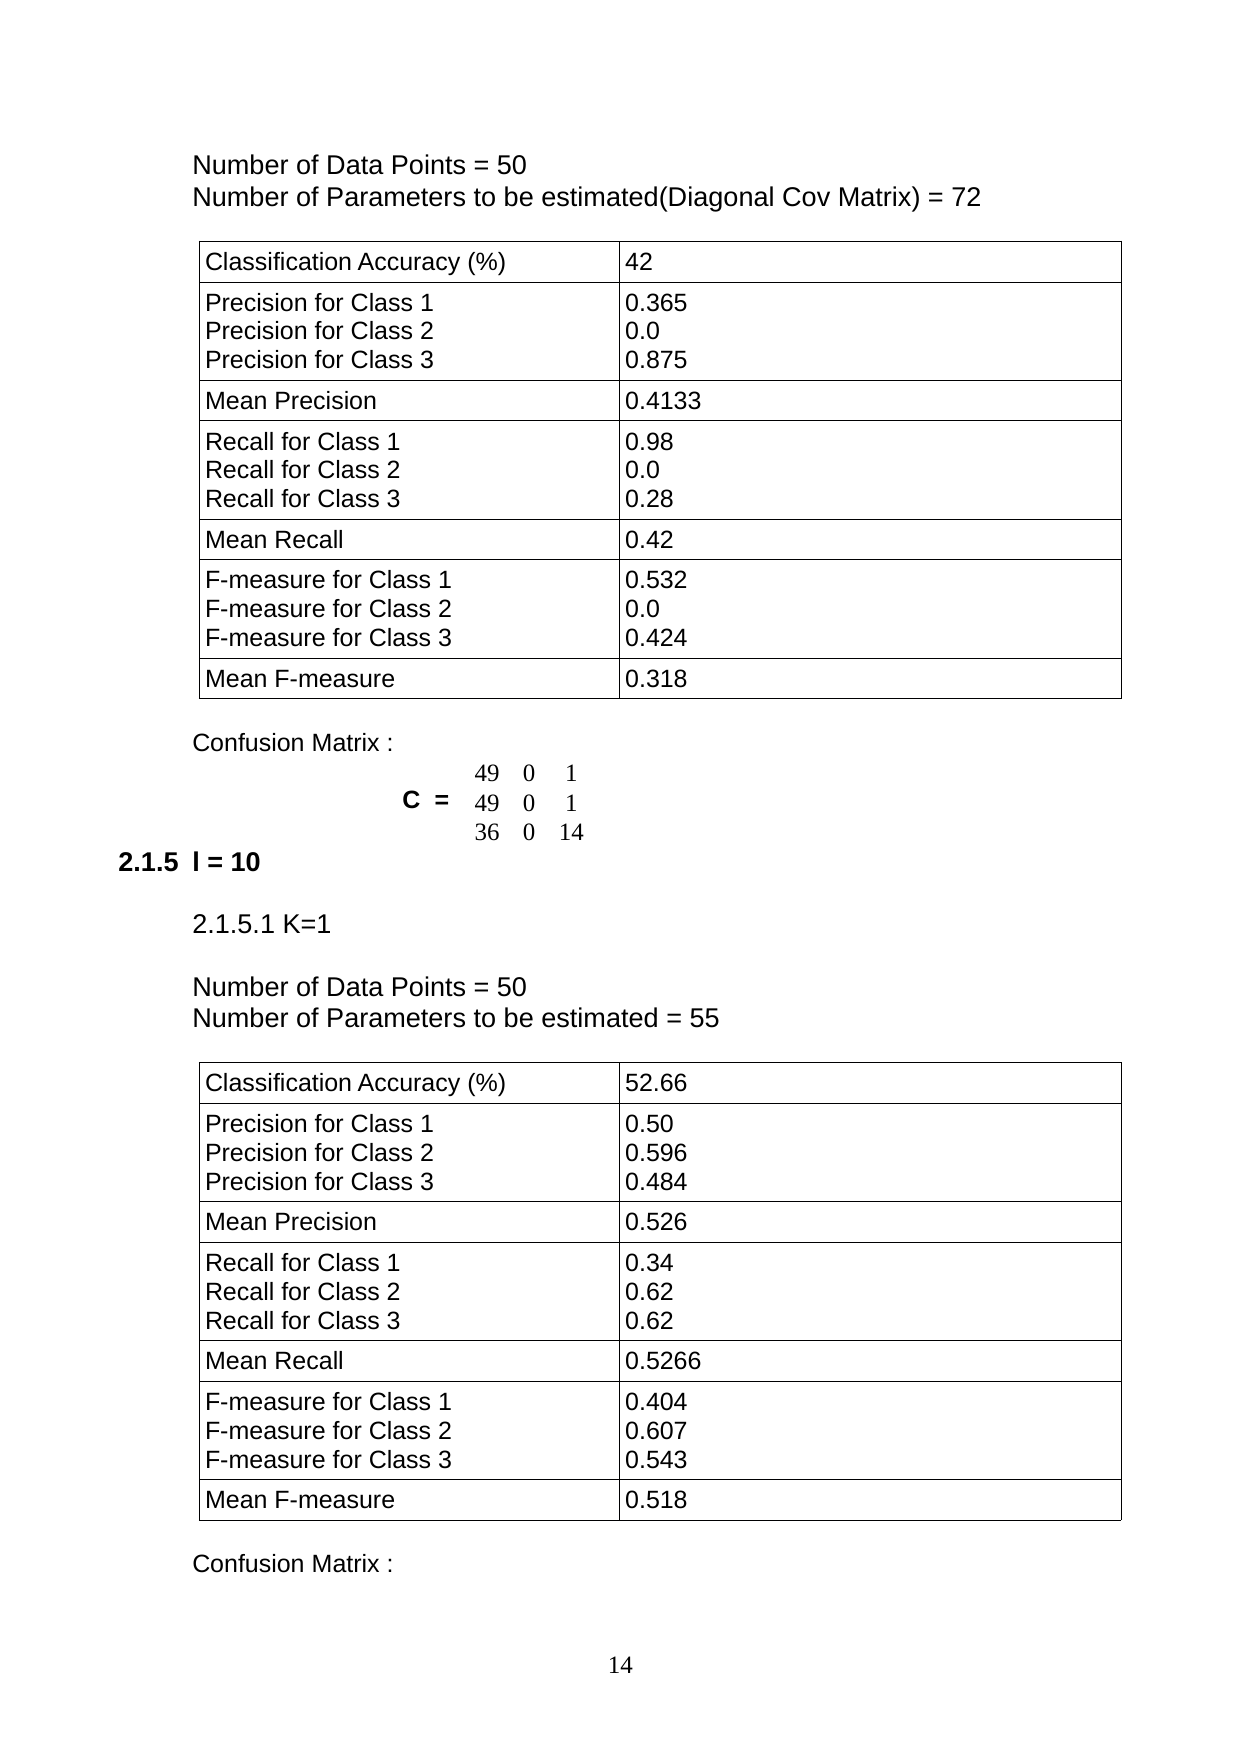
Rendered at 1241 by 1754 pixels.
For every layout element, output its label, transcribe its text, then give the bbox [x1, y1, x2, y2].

table_cell 0.5266 [620, 1341, 1121, 1381]
table_cell 0.4133 [620, 381, 1121, 420]
table_header 42 [620, 242, 1121, 281]
table_cell 0.42 [620, 520, 1121, 559]
text Number of Data Points = 50 [118, 149, 1122, 181]
table_cell Precision for Class 1 Precision for Class 2 Precision for Class 3 [200, 283, 619, 379]
text 2.1.5.1 K=1 [118, 908, 1122, 940]
table_cell Mean F-measure [200, 1480, 619, 1520]
table_header Classification Accuracy (%) [200, 242, 619, 281]
table_cell Recall for Class 1 Recall for Class 2 Recall for Class 3 [200, 1243, 619, 1340]
table_cell 0.404 0.607 0.543 [620, 1382, 1121, 1479]
table_cell F-measure for Class 1 F-measure for Class 2 F-measure for Class 3 [200, 1382, 619, 1479]
table_cell 0.532 0.0 0.424 [620, 560, 1121, 657]
text Number of Parameters to be estimated(Diagonal Cov Matrix) = 72 [118, 181, 1122, 212]
table_cell Precision for Class 1 Precision for Class 2 Precision for Class 3 [200, 1104, 619, 1201]
text Confusion Matrix : [118, 1549, 1122, 1578]
table_cell 0.34 0.62 0.62 [620, 1243, 1121, 1340]
table_cell 0.98 0.0 0.28 [620, 421, 1121, 518]
table_cell Mean Precision [200, 1202, 619, 1242]
table_header Classification Accuracy (%) [200, 1063, 619, 1103]
table_header 52.66 [620, 1063, 1121, 1103]
table_cell 0.518 [620, 1480, 1121, 1520]
text Number of Data Points = 50 [118, 971, 1122, 1002]
table_cell 0.365 0.0 0.875 [620, 283, 1121, 379]
text Number of Parameters to be estimated = 55 [118, 1002, 1122, 1033]
table_cell Recall for Class 1 Recall for Class 2 Recall for Class 3 [200, 421, 619, 518]
table_cell Mean F-measure [200, 659, 619, 698]
text Confusion Matrix : [118, 727, 1122, 756]
table_cell 0.526 [620, 1202, 1121, 1242]
table_cell Mean Precision [200, 381, 619, 420]
table_cell 0.50 0.596 0.484 [620, 1104, 1121, 1201]
table_cell Mean Recall [200, 520, 619, 559]
table_cell F-measure for Class 1 F-measure for Class 2 F-measure for Class 3 [200, 560, 619, 657]
table_cell 0.318 [620, 659, 1121, 698]
text 2.1.5 l = 10 [118, 846, 1122, 877]
text C = [118, 756, 1122, 846]
table_cell Mean Recall [200, 1341, 619, 1381]
